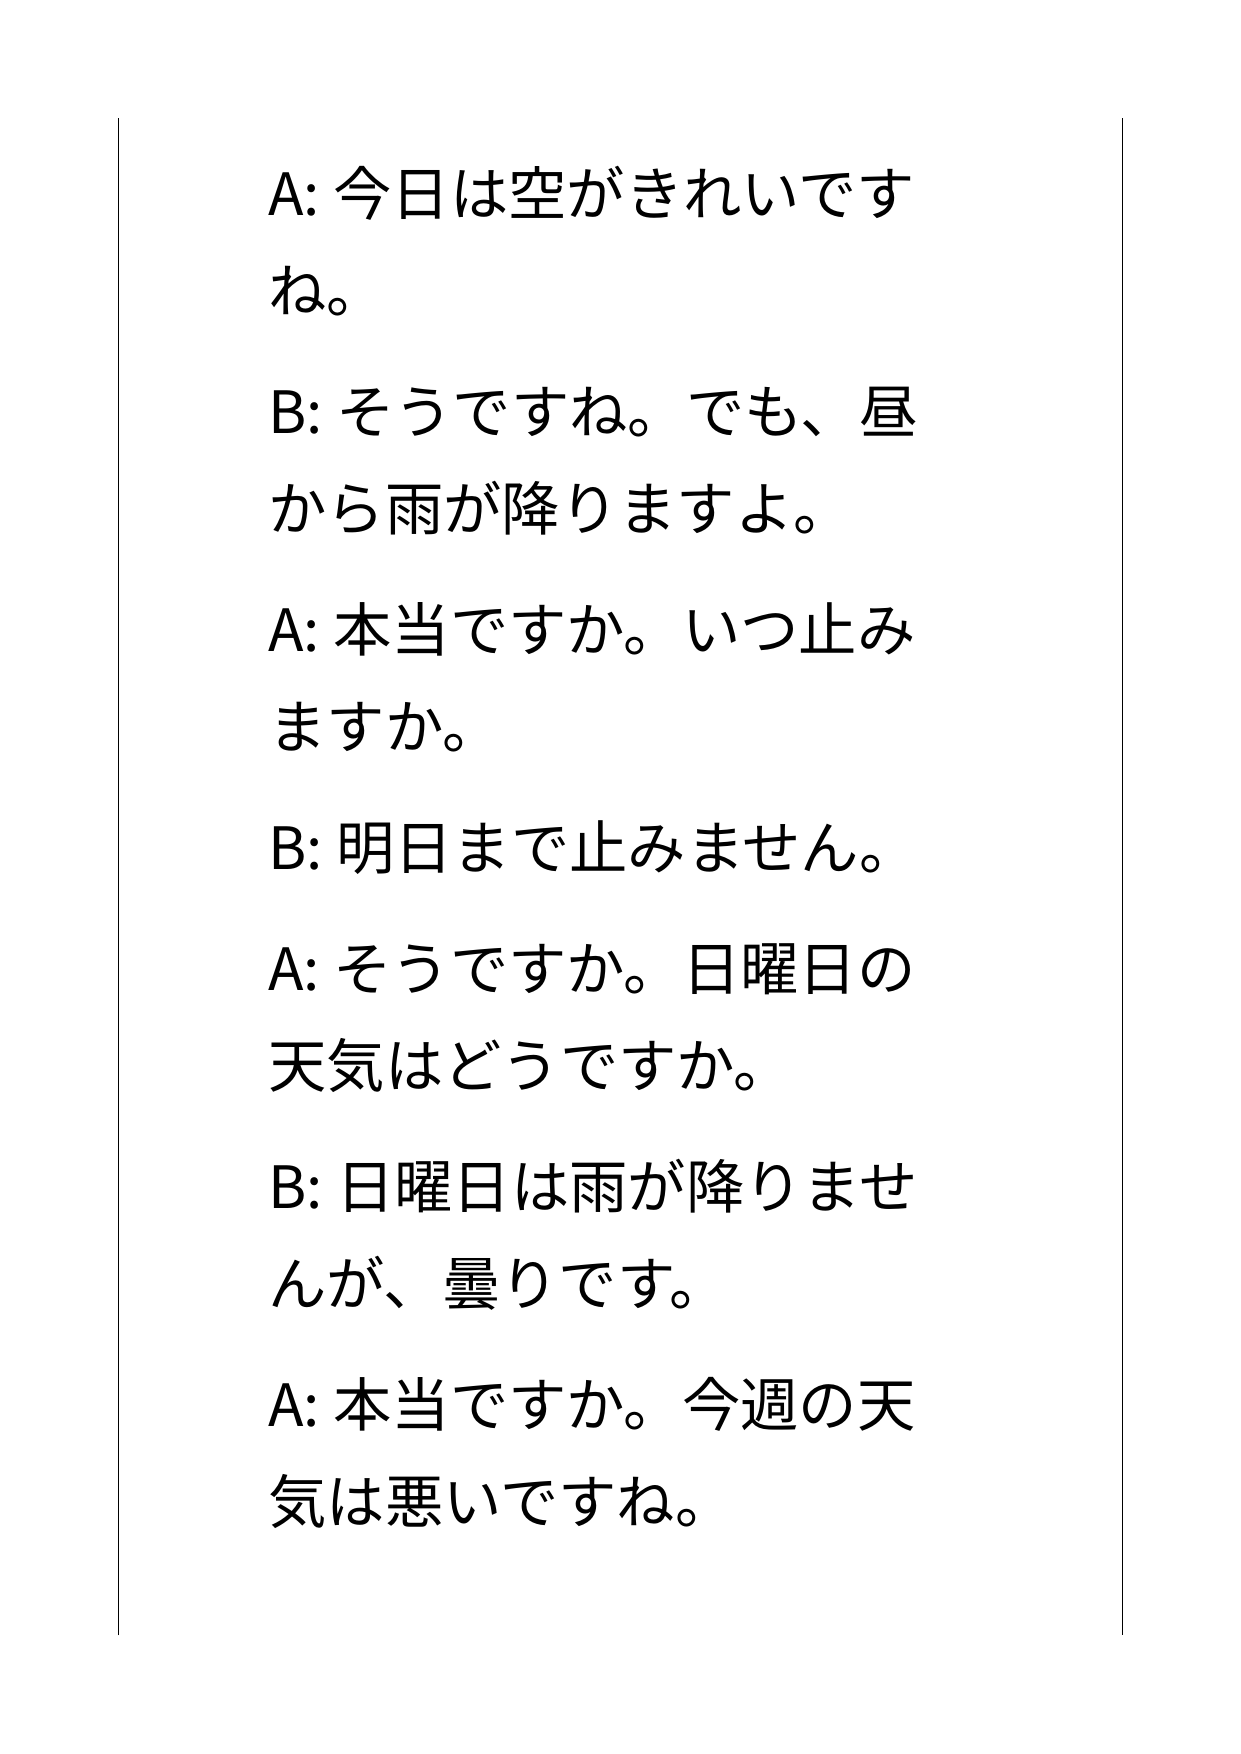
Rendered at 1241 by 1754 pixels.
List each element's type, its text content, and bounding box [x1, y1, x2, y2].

text A: 本当ですか。今週の天気は悪いですね。 [268, 1358, 972, 1540]
text A: そうですか。日曜日の天気はどうですか。 [268, 923, 972, 1104]
text B: 明日まで止みません。 [268, 802, 972, 886]
text B: そうですね。でも、昼から雨が降りますよ。 [268, 366, 972, 548]
text A: 本当ですか。いつ止みますか。 [268, 584, 972, 766]
text B: 日曜日は雨が降りませんが、曇りです。 [268, 1141, 972, 1322]
text A: 今日は空がきれいですね。 [268, 148, 972, 330]
